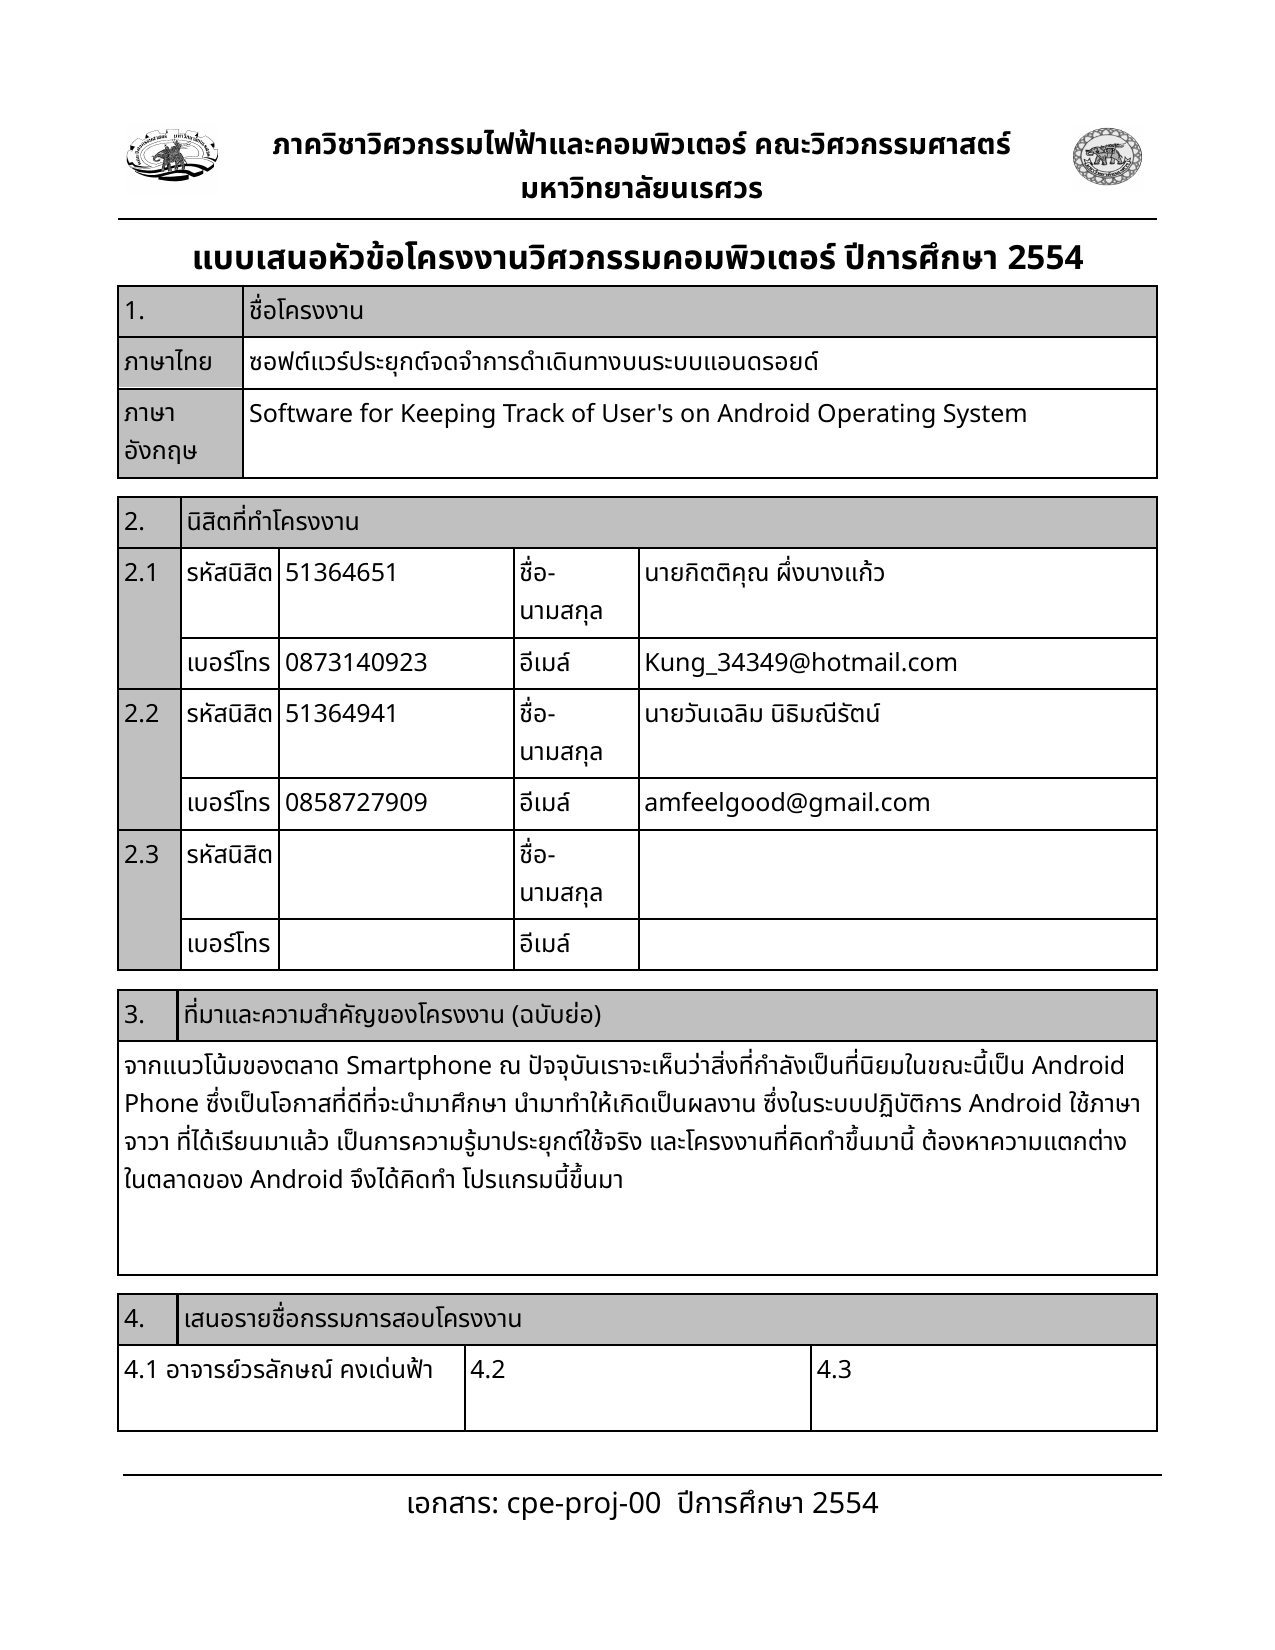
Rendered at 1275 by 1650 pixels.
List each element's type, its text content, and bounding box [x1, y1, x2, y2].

table_cell ภาษาไทย [119, 338, 242, 387]
table_cell รหัสนิสิต [182, 549, 278, 637]
table_cell 4.3 [812, 1346, 1156, 1430]
table_cell นายวันเฉลิม นิธิมณีรัตน์ [640, 690, 1156, 777]
table_header 1. [119, 287, 242, 336]
table_cell อีเมล์ [515, 639, 638, 688]
table_cell ภาษาอังกฤษ [119, 390, 242, 477]
table_cell [280, 920, 513, 969]
table_header ที่มาและความสำคัญของโครงงาน (ฉบับย่อ) [179, 991, 1156, 1040]
table_header 2. [119, 498, 180, 547]
table_header นิสิตที่ทำโครงงาน [182, 498, 1156, 547]
table_cell 51364941 [280, 690, 513, 777]
table_cell เบอร์โทร [182, 920, 278, 969]
table_cell รหัสนิสิต [182, 831, 278, 918]
table_cell [280, 831, 513, 918]
table_cell ชื่อ-นามสกุล [515, 690, 638, 777]
table_cell ชื่อ-นามสกุล [515, 831, 638, 918]
table_cell อีเมล์ [515, 779, 638, 829]
table_cell จากแนวโน้มของตลาด Smartphone ณ ปัจจุบันเราจะเห็นว่าสิ่งที่กำลังเป็นที่นิยมในขณะนี้เป็น Android Phone ซึ่งเป็นโอกาสที่ดีที่จะนำมาศึกษา นำมาทำให้เกิดเป็นผลงาน ซึ่งในระบบปฏิบัติการ Android ใช้ภาษาจาวา ที่ได้เรียนมาแล้ว เป็นการความรู้มาประยุกต์ใช้จริง และโครงงานที่คิดทำขึ้นมานี้ ต้องหาความแตกต่าง ในตลาดของ Android จึงได้คิดทำ โปรแกรมนี้ขึ้นมา [119, 1042, 1156, 1274]
table_cell ซอฟต์แวร์ประยุกต์จดจำการดำเดินทางบนระบบแอนดรอยด์ [244, 338, 1156, 387]
table_cell อีเมล์ [515, 920, 638, 969]
table_cell [640, 831, 1156, 918]
table_header เสนอรายชื่อกรรมการสอบโครงงาน [179, 1295, 1156, 1344]
table_cell เบอร์โทร [182, 779, 278, 829]
text แบบเสนอหัวข้อโครงงานวิศวกรรมคอมพิวเตอร์ ปีการศึกษา 2554 [118, 234, 1157, 285]
table_cell 4.2 [466, 1346, 810, 1430]
table_cell amfeelgood@gmail.com [640, 779, 1156, 829]
table_cell Kung_34349@hotmail.com [640, 639, 1156, 688]
table_cell 51364651 [280, 549, 513, 637]
table_header 3. [119, 991, 176, 1040]
table_cell [640, 920, 1156, 969]
table_cell 2.1 [119, 549, 180, 688]
table_cell 4.1 อาจารย์วรลักษณ์ คงเด่นฟ้า [119, 1346, 464, 1430]
table_cell 2.3 [119, 831, 180, 969]
table_cell 0873140923 [280, 639, 513, 688]
table_header 4. [119, 1295, 176, 1344]
table_cell เบอร์โทร [182, 639, 278, 688]
table_header ชื่อโครงงาน [244, 287, 1156, 336]
table_cell รหัสนิสิต [182, 690, 278, 777]
table_cell นายกิตติคุณ ผึ่งบางแก้ว [640, 549, 1156, 637]
table_cell 2.2 [119, 690, 180, 829]
table_cell ชื่อ-นามสกุล [515, 549, 638, 637]
table_cell Software for Keeping Track of User's on Android Operating System [244, 390, 1156, 477]
table_cell 0858727909 [280, 779, 513, 829]
